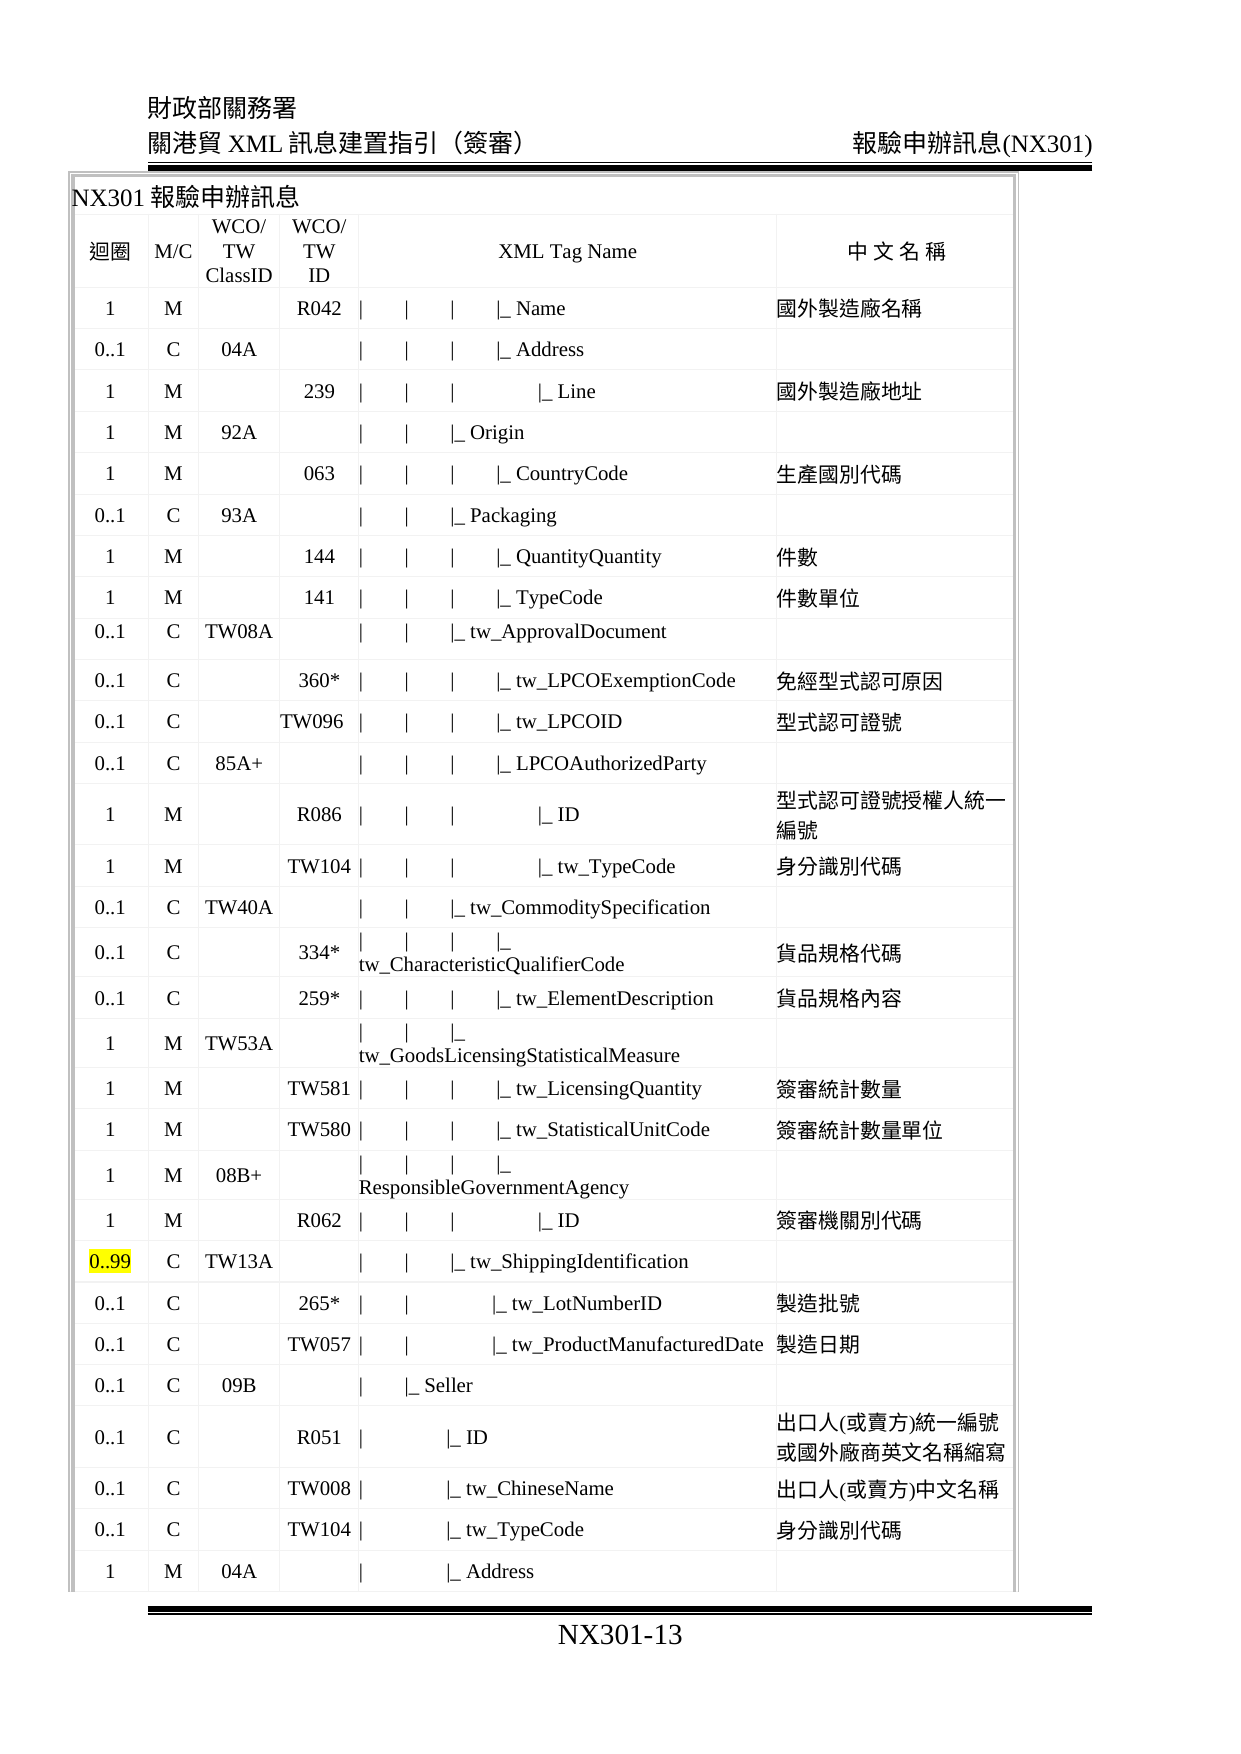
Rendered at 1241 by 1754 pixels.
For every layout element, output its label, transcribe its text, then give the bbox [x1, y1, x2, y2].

table_cell 型式認可證號 [777, 701, 1013, 742]
table_cell 360* [280, 660, 358, 700]
table_cell M [149, 1151, 198, 1199]
table_cell C [149, 1241, 198, 1281]
table_cell M [149, 845, 198, 886]
table_cell [199, 1324, 279, 1364]
table_cell 迴圈 [75, 215, 148, 287]
table_cell TW096 [280, 701, 358, 742]
table_cell [199, 1068, 279, 1108]
table_cell TW08A [199, 619, 279, 659]
table_cell M [149, 536, 198, 576]
table_cell | | | |_ Address [359, 329, 776, 369]
table_cell [199, 370, 279, 411]
table_cell 1 [75, 1068, 148, 1108]
table_cell 0..1 [75, 1283, 148, 1323]
table_cell | |_ tw_TypeCode [359, 1509, 776, 1549]
table_cell 件數單位 [777, 577, 1013, 617]
table_cell 國外製造廠地址 [777, 370, 1013, 411]
table_cell [199, 845, 279, 886]
table_cell 簽審統計數量單位 [777, 1109, 1013, 1149]
table_cell 144 [280, 536, 358, 576]
table_cell | | | |_ ID [359, 784, 776, 844]
table_cell C [149, 1406, 198, 1467]
table_cell | | |_ tw_ProductManufacturedDate [359, 1324, 776, 1364]
table_cell 出口人(或賣方)統一編號或國外廠商英文名稱縮寫 [777, 1406, 1013, 1467]
table_cell | | | |_ tw_TypeCode [359, 845, 776, 886]
table_cell M [149, 1200, 198, 1240]
table_cell 貨品規格內容 [777, 977, 1013, 1018]
table_cell | |_ ID [359, 1406, 776, 1467]
table_cell TW580 [280, 1109, 358, 1149]
table_cell 件數 [777, 536, 1013, 576]
table_cell 85A+ [199, 743, 279, 783]
table_cell 免經型式認可原因 [777, 660, 1013, 700]
table_cell WCO/TW ID [280, 215, 358, 287]
table_cell [199, 1109, 279, 1149]
table_cell 1 [75, 412, 148, 452]
table_cell | | | |_ tw_StatisticalUnitCode [359, 1109, 776, 1149]
table_cell | |_ Seller [359, 1365, 776, 1405]
table_cell 0..1 [75, 619, 148, 659]
table_cell 1 [75, 1151, 148, 1199]
table_cell | | | |_ LPCOAuthorizedParty [359, 743, 776, 783]
table_cell | | |_ tw_ApprovalDocument [359, 619, 776, 659]
table_cell 國外製造廠名稱 [777, 288, 1013, 328]
table_cell 0..1 [75, 495, 148, 535]
table_cell [280, 887, 358, 927]
table_cell TW13A [199, 1241, 279, 1281]
table_cell 製造日期 [777, 1324, 1013, 1364]
table_cell 141 [280, 577, 358, 617]
table_cell [280, 1019, 358, 1067]
table_cell 0..1 [75, 1406, 148, 1467]
table_cell M [149, 288, 198, 328]
table_cell | | |_ Packaging [359, 495, 776, 535]
table_cell | | | |_ Line [359, 370, 776, 411]
table_cell | | | |_ ResponsibleGovernmentAgency [359, 1151, 776, 1199]
table_cell [199, 1468, 279, 1508]
table_cell | | |_ tw_GoodsLicensingStatisticalMeasure [359, 1019, 776, 1067]
table_cell R051 [280, 1406, 358, 1467]
table_cell 0..1 [75, 660, 148, 700]
table_cell [777, 1241, 1013, 1281]
table_cell TW581 [280, 1068, 358, 1108]
table_cell [199, 660, 279, 700]
table_cell 1 [75, 1551, 148, 1591]
table_cell 1 [75, 784, 148, 844]
table_cell 08B+ [199, 1151, 279, 1199]
table_cell R062 [280, 1200, 358, 1240]
table_cell [777, 1019, 1013, 1067]
table_cell | | | |_ TypeCode [359, 577, 776, 617]
table_cell 1 [75, 453, 148, 493]
table_cell C [149, 928, 198, 976]
table_cell [777, 1365, 1013, 1405]
table_cell [199, 577, 279, 617]
table_cell 0..1 [75, 887, 148, 927]
table_cell 0..1 [75, 1324, 148, 1364]
table_cell M [149, 412, 198, 452]
table_cell 1 [75, 1109, 148, 1149]
table_cell [777, 1551, 1013, 1591]
table_cell [777, 329, 1013, 369]
table_cell C [149, 1509, 198, 1549]
table_cell [199, 1509, 279, 1549]
table_cell 0..1 [75, 743, 148, 783]
table_cell 04A [199, 1551, 279, 1591]
table_cell 簽審統計數量 [777, 1068, 1013, 1108]
table_cell C [149, 1365, 198, 1405]
table_cell M [149, 784, 198, 844]
table_cell 1 [75, 577, 148, 617]
table_cell [777, 495, 1013, 535]
table_cell M [149, 1109, 198, 1149]
table_cell [777, 619, 1013, 659]
table_cell [777, 743, 1013, 783]
table_cell [199, 928, 279, 976]
table_cell | | |_ tw_CommoditySpecification [359, 887, 776, 927]
table_cell [280, 619, 358, 659]
table_cell M [149, 453, 198, 493]
table_cell 生產國別代碼 [777, 453, 1013, 493]
table_cell | | |_ tw_ShippingIdentification [359, 1241, 776, 1281]
table_cell 1 [75, 1200, 148, 1240]
table_cell C [149, 977, 198, 1018]
table_cell | |_ tw_ChineseName [359, 1468, 776, 1508]
table_cell 0..1 [75, 329, 148, 369]
table_cell | | | |_ tw_LPCOExemptionCode [359, 660, 776, 700]
table_cell TW104 [280, 845, 358, 886]
table_cell [199, 288, 279, 328]
table_cell C [149, 660, 198, 700]
table_cell WCO/TW ClassID [199, 215, 279, 287]
table_cell | | | |_ tw_CharacteristicQualifierCode [359, 928, 776, 976]
table_cell 334* [280, 928, 358, 976]
table_cell [777, 887, 1013, 927]
table_cell | | | |_ QuantityQuantity [359, 536, 776, 576]
table_cell [199, 784, 279, 844]
table_cell 1 [75, 1019, 148, 1067]
table_cell TW057 [280, 1324, 358, 1364]
table_cell 0..1 [75, 977, 148, 1018]
table_cell 93A [199, 495, 279, 535]
table_cell TW008 [280, 1468, 358, 1508]
table_cell 239 [280, 370, 358, 411]
table_cell C [149, 1283, 198, 1323]
table_cell M [149, 577, 198, 617]
table_cell 0..1 [75, 1365, 148, 1405]
table_cell | | |_ tw_LotNumberID [359, 1283, 776, 1323]
table_cell TW40A [199, 887, 279, 927]
table_cell | | | |_ tw_LicensingQuantity [359, 1068, 776, 1108]
table_cell 0..1 [75, 1468, 148, 1508]
table_cell R042 [280, 288, 358, 328]
table_cell [199, 536, 279, 576]
table_cell 92A [199, 412, 279, 452]
table_cell [199, 1200, 279, 1240]
table_cell [280, 1551, 358, 1591]
table_cell C [149, 619, 198, 659]
table_cell [280, 329, 358, 369]
table_cell 貨品規格代碼 [777, 928, 1013, 976]
table_cell [199, 977, 279, 1018]
table_cell XML Tag Name [359, 215, 776, 287]
table_cell 259* [280, 977, 358, 1018]
table_cell 1 [75, 536, 148, 576]
table_cell C [149, 495, 198, 535]
table_cell | | | |_ CountryCode [359, 453, 776, 493]
table_cell M [149, 1068, 198, 1108]
table_cell C [149, 701, 198, 742]
table_cell [777, 1151, 1013, 1199]
table_cell 0..1 [75, 1509, 148, 1549]
table_cell 0..1 [75, 701, 148, 742]
table_cell 簽審機關別代碼 [777, 1200, 1013, 1240]
table_cell [777, 412, 1013, 452]
table_cell 製造批號 [777, 1283, 1013, 1323]
table_cell | | | |_ tw_ElementDescription [359, 977, 776, 1018]
table_cell C [149, 329, 198, 369]
table_cell | |_ Address [359, 1551, 776, 1591]
table_cell [280, 412, 358, 452]
table_cell 1 [75, 288, 148, 328]
table_cell | | | |_ ID [359, 1200, 776, 1240]
table_cell TW104 [280, 1509, 358, 1549]
table_cell [280, 1241, 358, 1281]
table_cell 1 [75, 370, 148, 411]
table_cell 型式認可證號授權人統一編號 [777, 784, 1013, 844]
table_cell M [149, 1019, 198, 1067]
table_cell C [149, 1468, 198, 1508]
table_cell 0..99 [75, 1241, 148, 1281]
table_cell [280, 1151, 358, 1199]
table_cell [280, 743, 358, 783]
table_cell 04A [199, 329, 279, 369]
table_cell 身分識別代碼 [777, 1509, 1013, 1549]
table_cell 身分識別代碼 [777, 845, 1013, 886]
table_cell M [149, 1551, 198, 1591]
table_cell 063 [280, 453, 358, 493]
table_cell [199, 453, 279, 493]
table_cell C [149, 743, 198, 783]
table_cell 1 [75, 845, 148, 886]
table_cell [199, 701, 279, 742]
table_cell [199, 1283, 279, 1323]
table_header NX301報驗申辦訊息 [75, 177, 1013, 213]
table_cell [199, 1406, 279, 1467]
table_cell R086 [280, 784, 358, 844]
table_cell | | |_ Origin [359, 412, 776, 452]
table_cell 出口人(或賣方)中文名稱 [777, 1468, 1013, 1508]
table_cell TW53A [199, 1019, 279, 1067]
table_cell C [149, 887, 198, 927]
table_cell M/C [149, 215, 198, 287]
table_cell [280, 1365, 358, 1405]
table_cell 09B [199, 1365, 279, 1405]
table_cell [280, 495, 358, 535]
table_cell 0..1 [75, 928, 148, 976]
table_cell 中 文 名 稱 [777, 215, 1013, 287]
table_cell | | | |_ Name [359, 288, 776, 328]
table_cell C [149, 1324, 198, 1364]
table_cell | | | |_ tw_LPCOID [359, 701, 776, 742]
table_cell 265* [280, 1283, 358, 1323]
table_cell M [149, 370, 198, 411]
